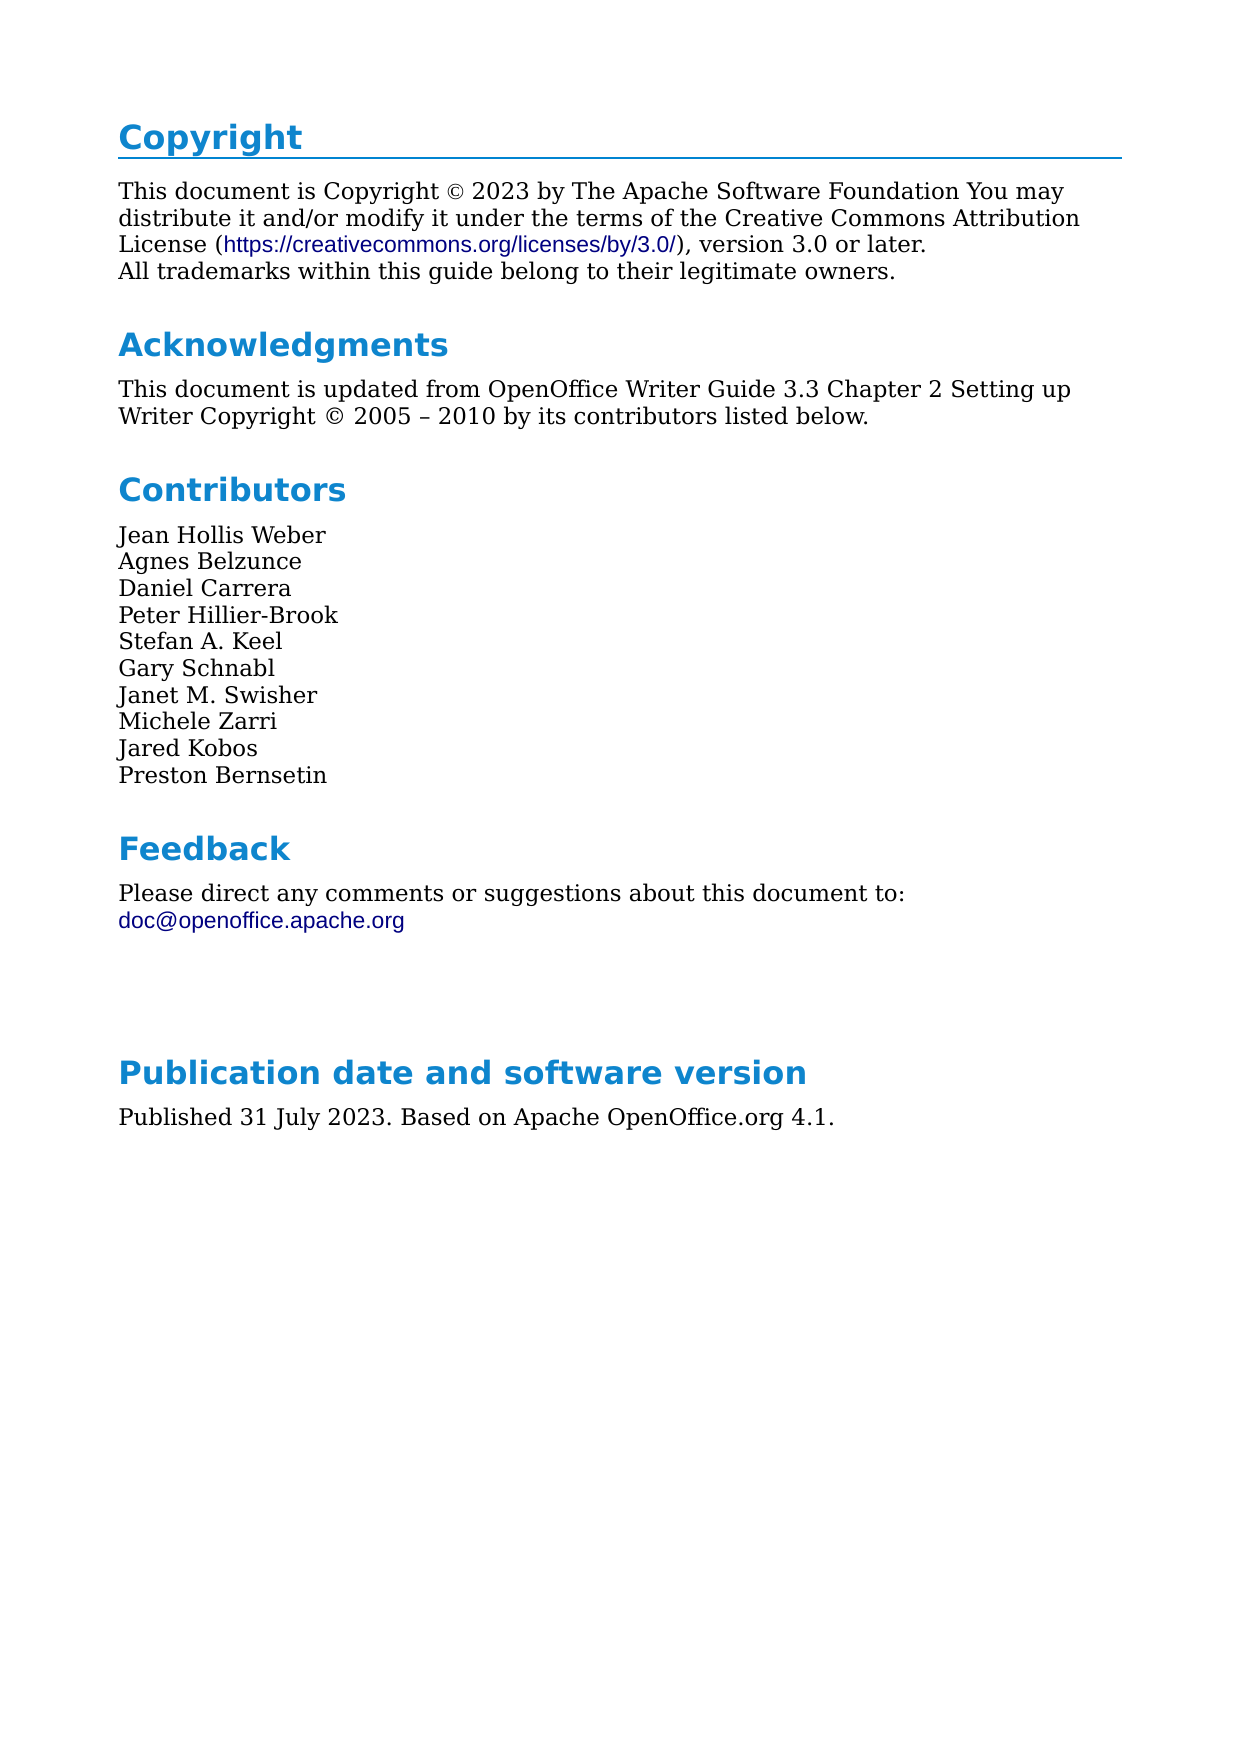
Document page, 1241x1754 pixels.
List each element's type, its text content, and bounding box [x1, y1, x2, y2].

text This document is Copyright © 2023 by The Apache Software Foundation You may distribute it and/or modify it under the terms of the Creative Commons Attribution License (https://creativecommons.org/licenses/by/3.0/), version 3.0 or later. [118, 178, 1122, 258]
text All trademarks within this guide belong to their legitimate owners. [118, 258, 1122, 285]
text Please direct any comments or suggestions about this document to: doc@openoffice.apache.org [118, 880, 1122, 933]
text Jean Hollis Weber Agnes Belzunce Daniel Carrera Peter Hillier-Brook Stefan A. Keel Gary Schnabl Janet M. Swisher Michele Zarri Jared Kobos Preston Bernsetin [118, 522, 1122, 788]
text Acknowledgments [118, 327, 1122, 364]
text Published 31 July 2023. Based on Apache OpenOffice.org 4.1. [118, 1104, 1122, 1131]
text Publication date and software version [118, 1054, 1122, 1092]
subtitle Copyright [118, 118, 1122, 157]
text Feedback [118, 830, 1122, 868]
text This document is updated from OpenOffice Writer Guide 3.3 Chapter 2 Setting up Writer Copyright © 2005 – 2010 by its contributors listed below. [118, 377, 1122, 430]
text Contributors [118, 472, 1122, 509]
